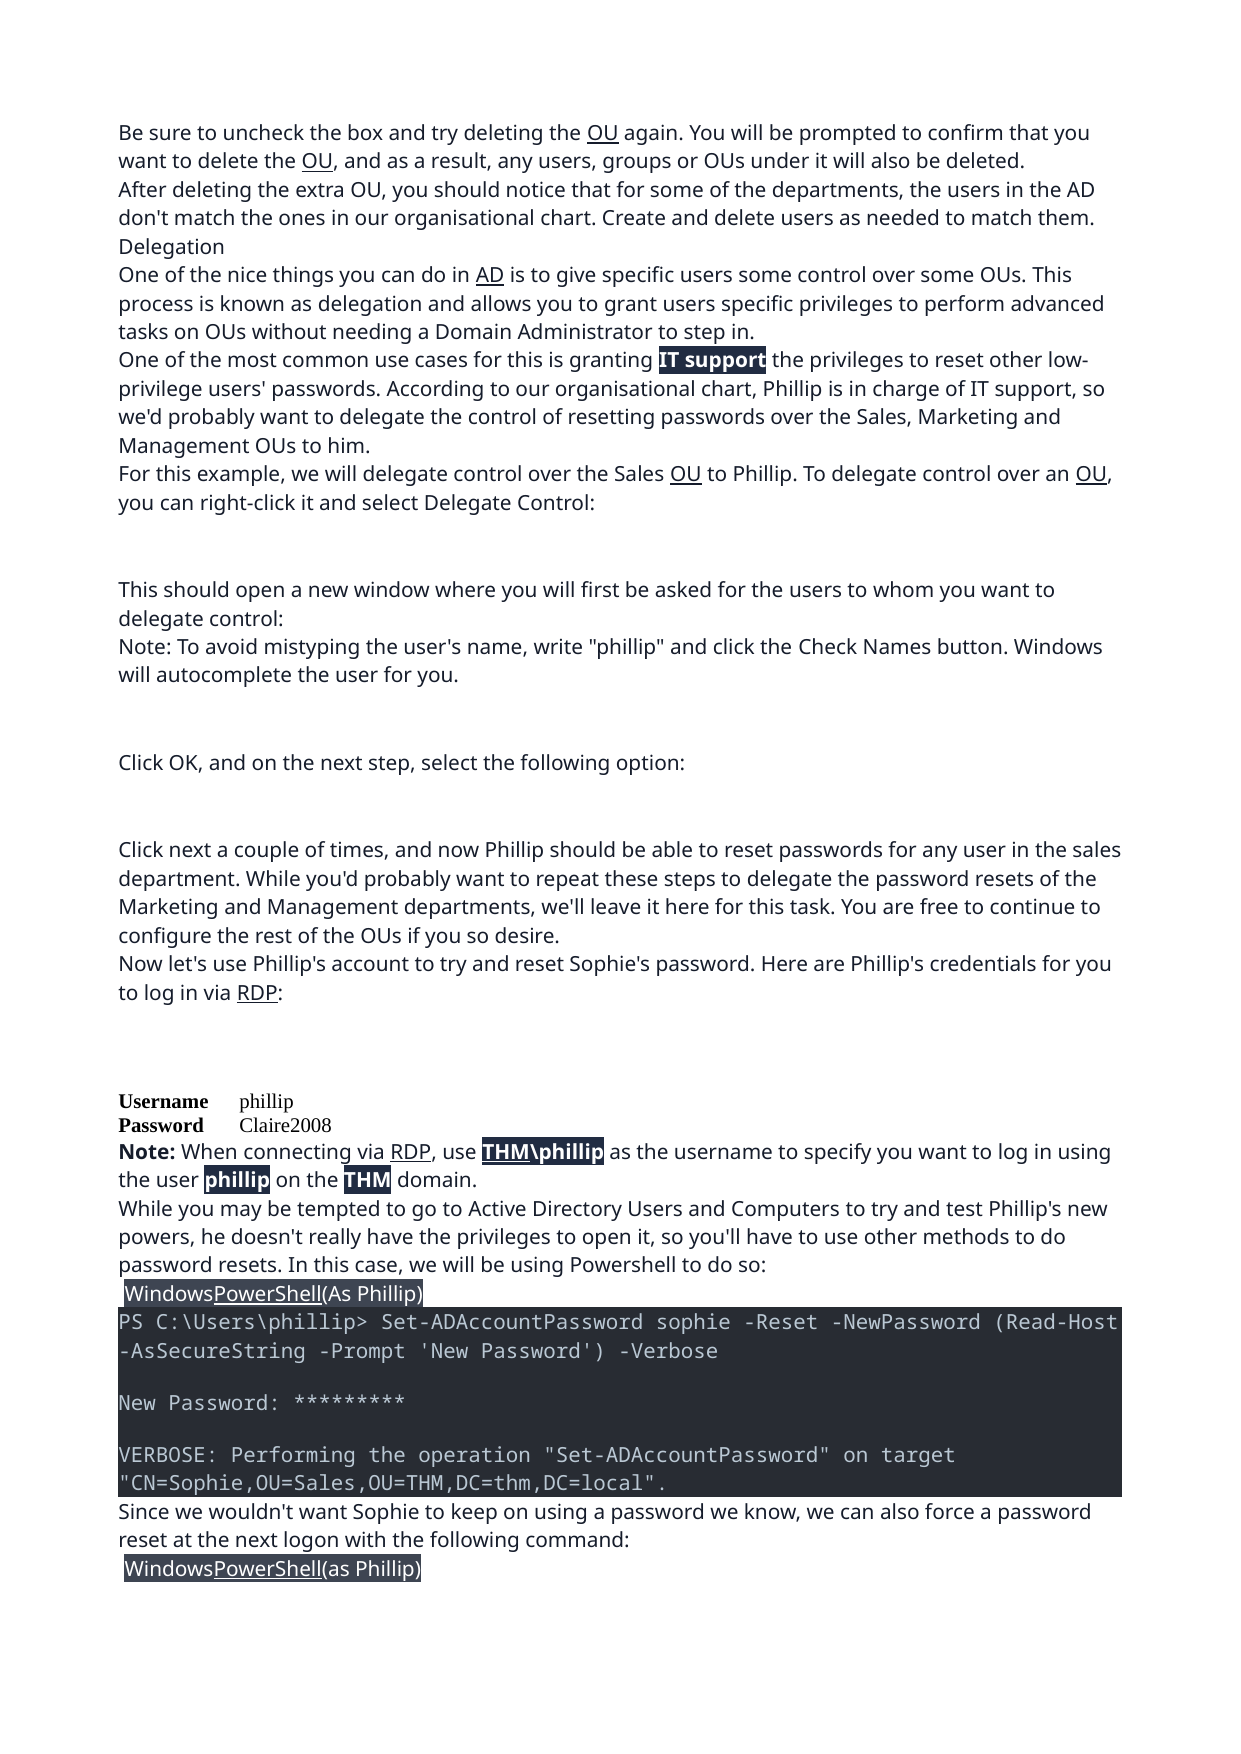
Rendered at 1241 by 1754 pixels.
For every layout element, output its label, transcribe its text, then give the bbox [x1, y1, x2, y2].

table_cell Password [118, 1113, 239, 1137]
text Be sure to uncheck the box and try deleting the OU again. You will be prompted to confirm that you want to delete the OU, and as a result, any users, groups or OUs under it will also be deleted. [118, 118, 1122, 175]
text Click OK, and on the next step, select the following option: [118, 748, 1122, 777]
text Since we wouldn't want Sophie to keep on using a password we know, we can also force a password reset at the next logon with the following command: [118, 1497, 1122, 1554]
text While you may be tempted to go to Active Directory Users and Computers to try and test Phillip's new powers, he doesn't really have the privileges to open it, so you'll have to use other methods to do password resets. In this case, we will be using Powershell to do so: [118, 1194, 1122, 1279]
text Note: To avoid mistyping the user's name, write "phillip" and click the Check Names button. Windows will autocomplete the user for you. [118, 632, 1122, 689]
text Now let's use Phillip's account to try and reset Sophie's password. Here are Phillip's credentials for you to log in via RDP: [118, 949, 1122, 1006]
table_header Username [118, 1089, 239, 1113]
text One of the most common use cases for this is granting IT support the privileges to reset other low-privilege users' passwords. According to our organisational chart, Phillip is in charge of IT support, so we'd probably want to delegate the control of resetting passwords over the Sales, Marketing and Management OUs to him. [118, 346, 1122, 459]
table_cell Claire2008 [239, 1113, 366, 1137]
text WindowsPowerShell(As Phillip) [124, 1279, 1116, 1307]
text VERBOSE: Performing the operation "Set-ADAccountPassword" on target "CN=Sophie,OU=Sales,OU=THM,DC=thm,DC=local". [118, 1440, 1122, 1497]
text This should open a new window where you will first be asked for the users to whom you want to delegate control: [118, 575, 1122, 632]
text For this example, we will delegate control over the Sales OU to Phillip. To delegate control over an OU, you can right-click it and select Delegate Control: [118, 459, 1122, 516]
text WindowsPowerShell(as Phillip) [124, 1554, 1116, 1582]
text Click next a couple of times, and now Phillip should be able to reset passwords for any user in the sales department. While you'd probably want to repeat these steps to delegate the password resets of the Marketing and Management departments, we'll leave it here for this task. You are free to continue to configure the rest of the OUs if you so desire. [118, 836, 1122, 949]
text After deleting the extra OU, you should notice that for some of the departments, the users in the AD don't match the ones in our organisational chart. Create and delete users as needed to match them. [118, 175, 1122, 232]
text New Password: ********* [118, 1388, 1122, 1416]
text Delegation [118, 232, 1122, 260]
text One of the nice things you can do in AD is to give specific users some control over some OUs. This process is known as delegation and allows you to grant users specific privileges to perform advanced tasks on OUs without needing a Domain Administrator to step in. [118, 260, 1122, 346]
text Note: When connecting via RDP, use THM\phillip as the username to specify you want to log in using the user phillip on the THM domain. [118, 1137, 1122, 1194]
text PS C:\Users\phillip> Set-ADAccountPassword sophie -Reset -NewPassword (Read-Host -AsSecureString -Prompt 'New Password') -Verbose [118, 1307, 1122, 1364]
table_header phillip [239, 1089, 366, 1113]
